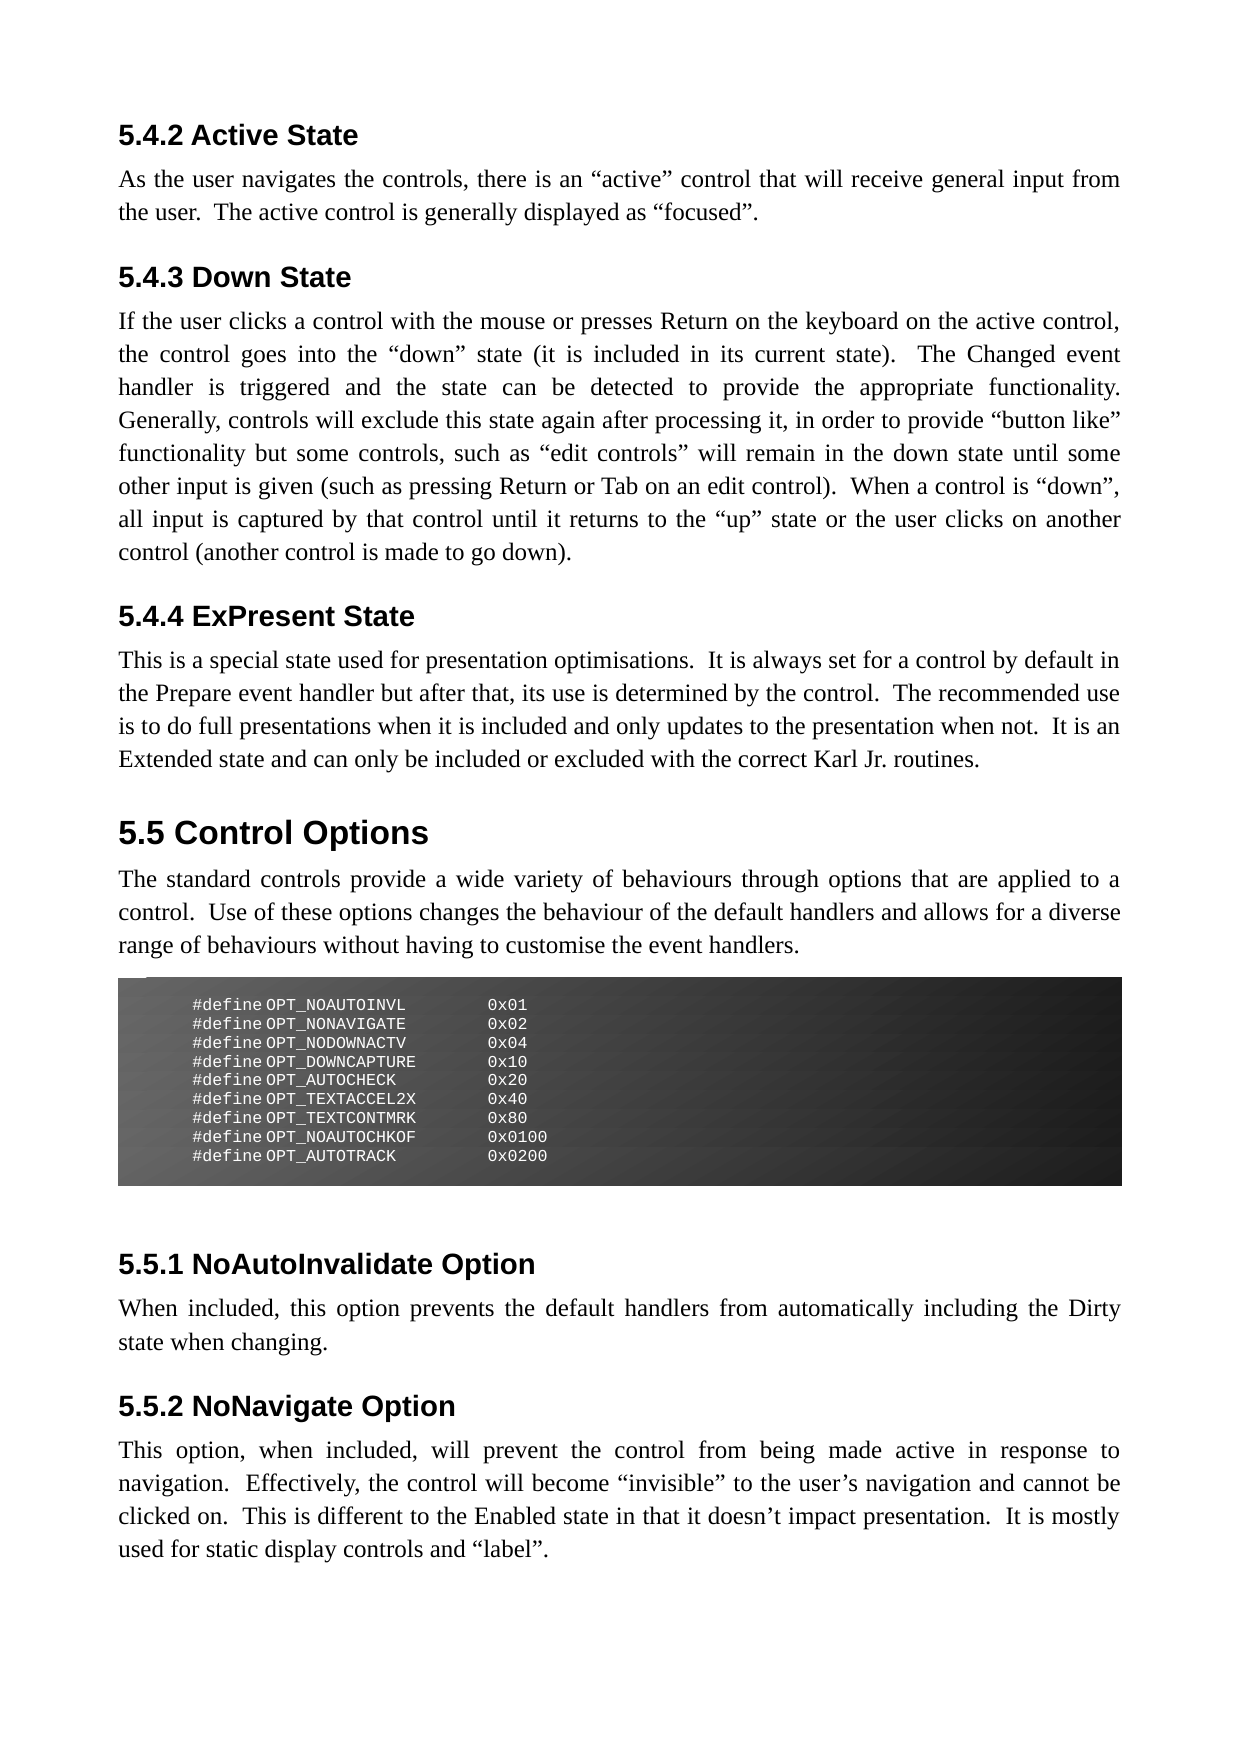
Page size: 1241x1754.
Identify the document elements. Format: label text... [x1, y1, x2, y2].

subtitle 5.4.2 Active State [118, 118, 1122, 152]
subtitle 5.4.4 ExPresent State [118, 599, 1122, 633]
text #define OPT_NOAUTOCHKOF 0x0100 [118, 1128, 1122, 1147]
subtitle 5.5.1 NoAutoInvalidate Option [118, 1247, 1122, 1281]
text #define OPT_NONAVIGATE 0x02 [118, 1015, 1122, 1034]
text As the user navigates the controls, there is an “active” control that will receive general input from the user. The active control is generally displayed as “focused”. [118, 164, 1122, 226]
text #define OPT_AUTOTRACK 0x0200 [118, 1147, 1122, 1185]
text This option, when included, will prevent the control from being made active in response to navigation. Effectively, the control will become “invisible” to the user’s navigation and cannot be clicked on. This is different to the Enabled state in that it doesn’t impact presentation. It is mostly used for static display controls and “label”. [118, 1435, 1122, 1563]
text This is a special state used for presentation optimisations. It is always set for a control by default in the Prepare event handler but after that, its use is determined by the control. The recommended use is to do full presentations when it is included and only updates to the presentation when not. It is an Extended state and can only be included or excluded with the correct Karl Jr. routines. [118, 645, 1122, 773]
text The standard controls provide a wide variety of behaviours through options that are applied to a control. Use of these options changes the behaviour of the default handlers and allows for a diverse range of behaviours without having to customise the event handlers. [118, 864, 1122, 959]
subtitle 5.5 Control Options [118, 813, 1122, 852]
text #define OPT_NODOWNACTV 0x04 [118, 1034, 1122, 1053]
text #define OPT_AUTOCHECK 0x20 [118, 1072, 1122, 1091]
subtitle 5.4.3 Down State [118, 259, 1122, 293]
text #define OPT_TEXTCONTMRK 0x80 [118, 1110, 1122, 1128]
text If the user clicks a control with the mouse or presses Return on the keyboard on the active control, the control goes into the “down” state (it is included in its current state). The Changed event handler is triggered and the state can be detected to provide the appropriate functionality. Generally, controls will exclude this state again after processing it, in order to provide “button like” functionality but some controls, such as “edit controls” will remain in the down state until some other input is given (such as pressing Return or Tab on an edit control). When a control is “down”, all input is captured by that control until it returns to the “up” state or the user clicks on another control (another control is made to go down). [118, 306, 1122, 566]
text #define OPT_TEXTACCEL2X 0x40 [118, 1091, 1122, 1110]
text #define OPT_DOWNCAPTURE 0x10 [118, 1053, 1122, 1072]
subtitle 5.5.2 NoNavigate Option [118, 1389, 1122, 1422]
text When included, this option prevents the default handlers from automatically including the Dirty state when changing. [118, 1293, 1122, 1355]
text #define OPT_NOAUTOINVL 0x01 [118, 997, 1122, 1015]
